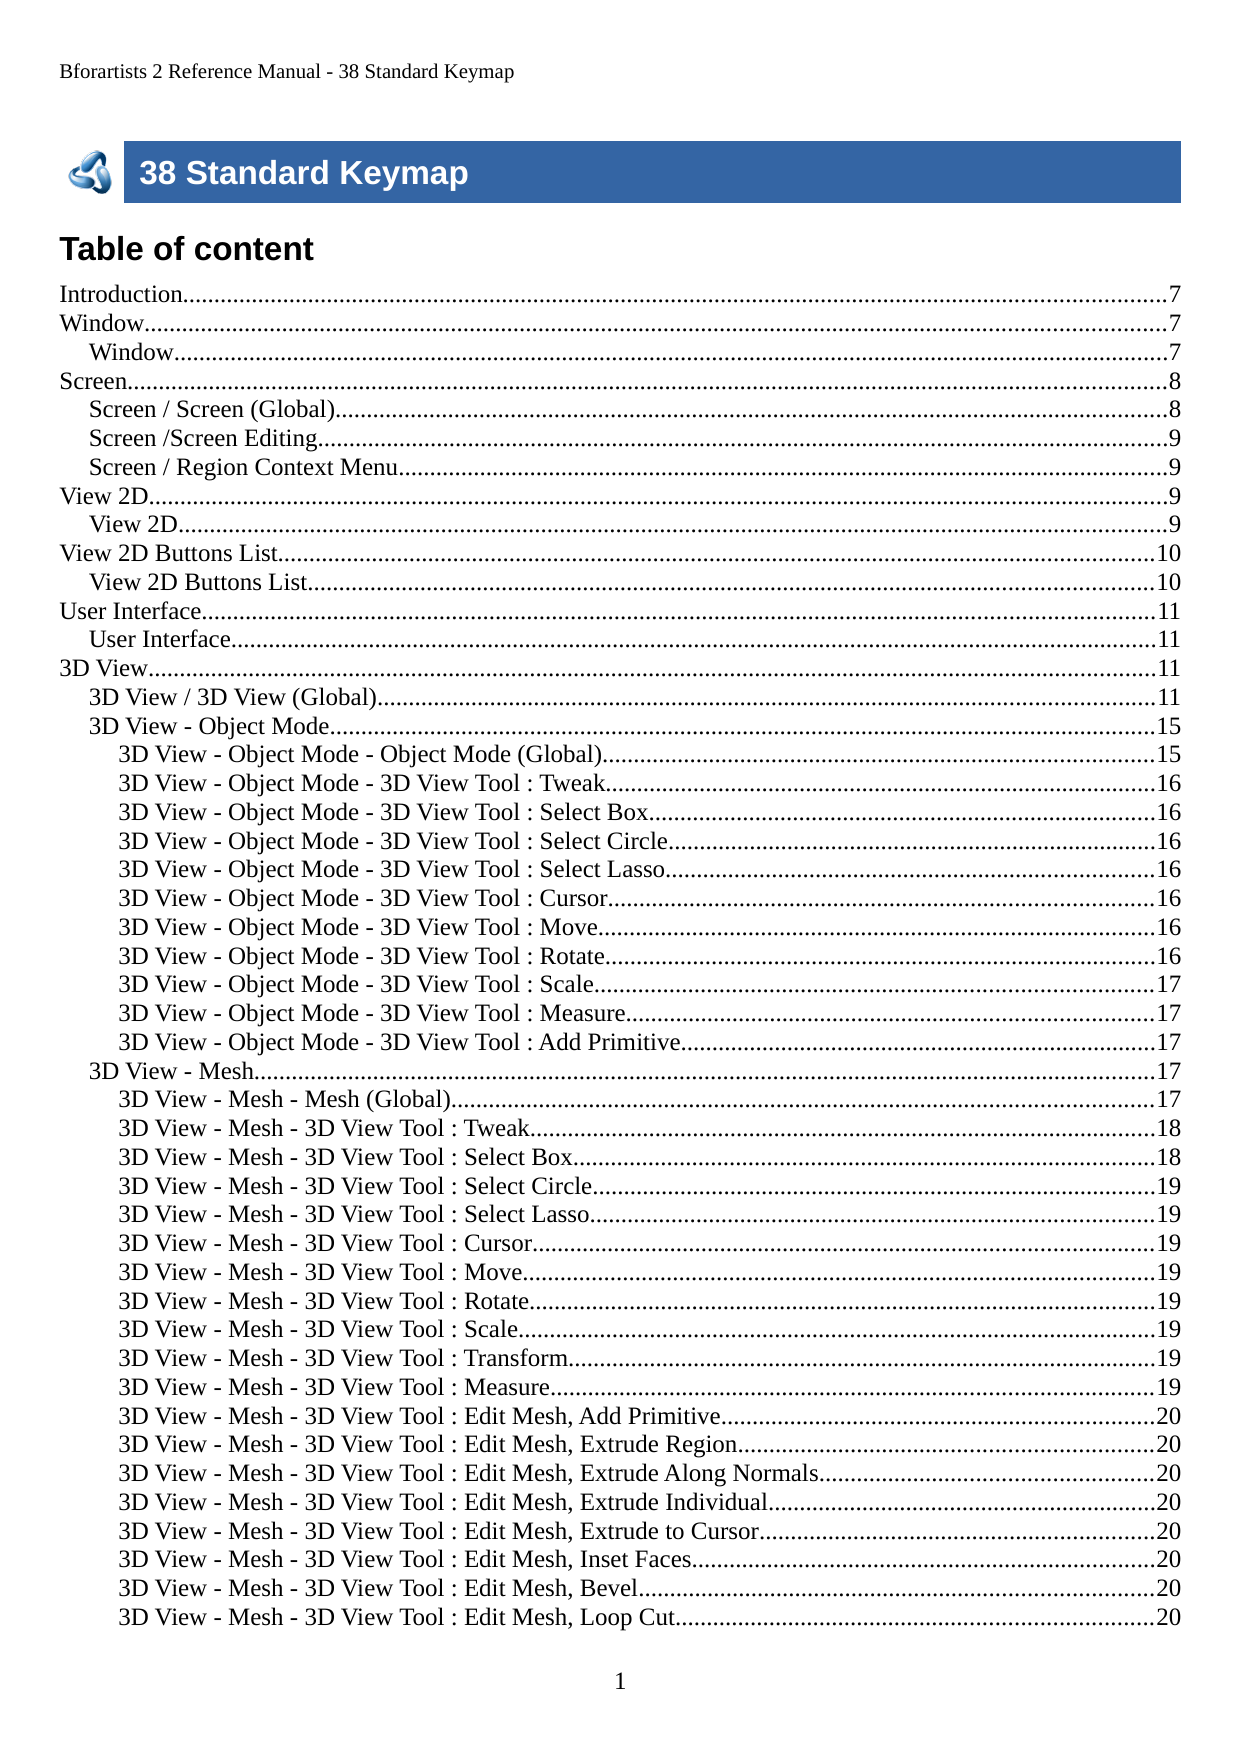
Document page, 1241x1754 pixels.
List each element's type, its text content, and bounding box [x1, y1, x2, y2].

text 3D View - Mesh - 3D View Tool : Edit Mesh, Add Primitive 20 [118, 1401, 1181, 1429]
text 3D View - Object Mode - 3D View Tool : Rotate 16 [118, 941, 1181, 969]
text 3D View - Mesh - 3D View Tool : Edit Mesh, Extrude Individual 20 [118, 1487, 1181, 1516]
text 3D View - Mesh - 3D View Tool : Cursor 19 [118, 1228, 1181, 1257]
picture [65, 147, 114, 197]
text 3D View - Mesh - 3D View Tool : Edit Mesh, Loop Cut 20 [118, 1602, 1181, 1631]
text 3D View - Object Mode 15 [88, 711, 1181, 739]
text View 2D 9 [88, 509, 1181, 538]
text 3D View - Mesh - 3D View Tool : Select Lasso 19 [118, 1199, 1181, 1228]
text 3D View - Object Mode - 3D View Tool : Select Lasso 16 [118, 854, 1181, 883]
text 3D View - Mesh - 3D View Tool : Tweak 18 [118, 1113, 1181, 1142]
text 3D View - Object Mode - 3D View Tool : Select Box 16 [118, 797, 1181, 826]
text 3D View - Object Mode - 3D View Tool : Add Primitive 17 [118, 1027, 1181, 1056]
text View 2D 9 [59, 481, 1181, 509]
text 3D View - Mesh - 3D View Tool : Edit Mesh, Extrude Region 20 [118, 1429, 1181, 1458]
text Window 7 [59, 308, 1181, 337]
text 3D View - Object Mode - 3D View Tool : Tweak 16 [118, 768, 1181, 797]
text User Interface 11 [88, 624, 1181, 653]
subtitle Table of content [59, 228, 1181, 267]
text 3D View - Mesh - 3D View Tool : Edit Mesh, Extrude Along Normals 20 [118, 1458, 1181, 1487]
text View 2D Buttons List 10 [59, 538, 1181, 567]
text Screen / Region Context Menu 9 [88, 452, 1181, 481]
text 3D View - Mesh - 3D View Tool : Edit Mesh, Inset Faces 20 [118, 1544, 1181, 1573]
text View 2D Buttons List 10 [88, 567, 1181, 596]
text 3D View - Object Mode - Object Mode (Global) 15 [118, 739, 1181, 768]
table_header 38 Standard Keymap [124, 141, 1181, 203]
text 3D View - Mesh - 3D View Tool : Move 19 [118, 1257, 1181, 1286]
text Screen /Screen Editing 9 [88, 423, 1181, 452]
text 3D View - Mesh - 3D View Tool : Rotate 19 [118, 1286, 1181, 1314]
text 3D View - Mesh - 3D View Tool : Edit Mesh, Extrude to Cursor 20 [118, 1516, 1181, 1544]
text 3D View 11 [59, 653, 1181, 682]
text Introduction 7 [59, 279, 1181, 308]
text Screen / Screen (Global) 8 [88, 394, 1181, 423]
text 3D View / 3D View (Global) 11 [88, 682, 1181, 711]
text 3D View - Mesh - 3D View Tool : Select Box 18 [118, 1142, 1181, 1171]
text 3D View - Object Mode - 3D View Tool : Select Circle 16 [118, 826, 1181, 854]
text 3D View - Mesh - 3D View Tool : Scale 19 [118, 1314, 1181, 1343]
text User Interface 11 [59, 596, 1181, 624]
text 3D View - Object Mode - 3D View Tool : Scale 17 [118, 969, 1181, 998]
text Screen 8 [59, 366, 1181, 394]
text 3D View - Mesh - Mesh (Global) 17 [118, 1084, 1181, 1113]
text 3D View - Mesh - 3D View Tool : Measure 19 [118, 1372, 1181, 1401]
text 3D View - Object Mode - 3D View Tool : Measure 17 [118, 998, 1181, 1027]
text 3D View - Mesh - 3D View Tool : Edit Mesh, Bevel 20 [118, 1573, 1181, 1602]
text 3D View - Mesh - 3D View Tool : Select Circle 19 [118, 1171, 1181, 1199]
text 3D View - Mesh 17 [88, 1056, 1181, 1084]
text 3D View - Object Mode - 3D View Tool : Cursor 16 [118, 883, 1181, 912]
text Window 7 [88, 337, 1181, 366]
text 3D View - Mesh - 3D View Tool : Transform 19 [118, 1343, 1181, 1372]
table_header [59, 141, 124, 203]
text 3D View - Object Mode - 3D View Tool : Move 16 [118, 912, 1181, 941]
